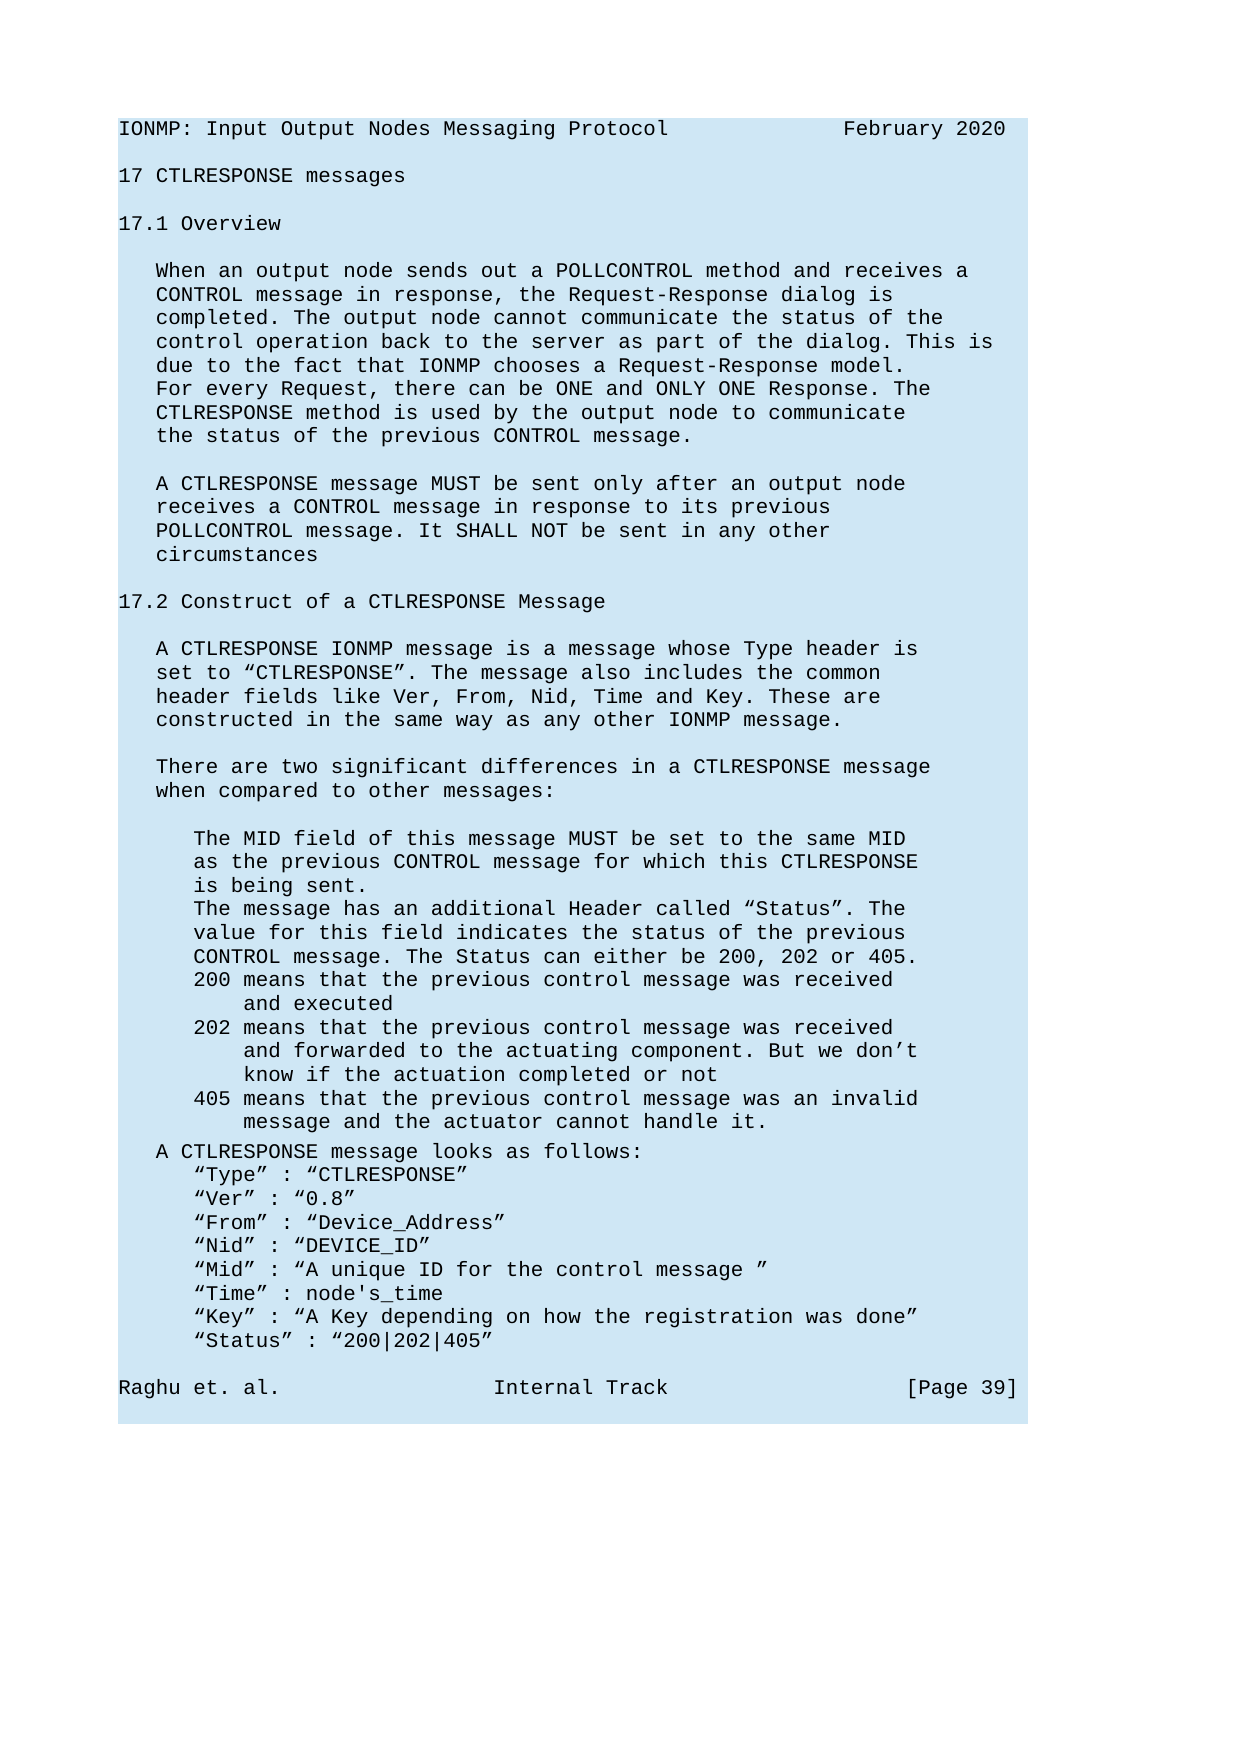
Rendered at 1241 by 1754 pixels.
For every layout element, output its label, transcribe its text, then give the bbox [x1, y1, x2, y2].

text “Mid” : “A unique ID for the control message ” [118, 1259, 1028, 1283]
text is being sent. [118, 875, 1028, 898]
text “Type” : “CTLRESPONSE” [118, 1164, 1028, 1188]
text 17 CTLRESPONSE messages [118, 165, 1028, 189]
text “Time” : node's_time [118, 1283, 1028, 1306]
text There are two significant differences in a CTLRESPONSE message when compared to other messages: [118, 757, 1028, 804]
text A CTLRESPONSE message MUST be sent only after an output node receives a CONTROL message in response to its previous POLLCONTROL message. It SHALL NOT be sent in any other circumstances [118, 473, 1028, 567]
text The message has an additional Header called “Status”. The value for this field indicates the status of the previous CONTROL message. The Status can either be 200, 202 or 405. 200 means that the previous control message was received and executed [118, 898, 1028, 1017]
text “Nid” : “DEVICE_ID” [118, 1235, 1028, 1259]
text A CTLRESPONSE message looks as follows: [118, 1135, 1028, 1164]
text For every Request, there can be ONE and ONLY ONE Response. The CTLRESPONSE method is used by the output node to communicate the status of the previous CONTROL message. [118, 378, 1028, 449]
text The MID field of this message MUST be set to the same MID [118, 827, 1028, 851]
list constructed in the same way as any other IONMP message. [118, 709, 1028, 733]
text 17.1 Overview [118, 213, 1028, 236]
text “From” : “Device_Address” [118, 1212, 1028, 1235]
text 202 means that the previous control message was received and forwarded to the actuating component. But we don’t know if the actuation completed or not [118, 1017, 1028, 1088]
list A CTLRESPONSE IONMP message is a message whose Type header is set to “CTLRESPONSE”. The message also includes the common header fields like Ver, From, Nid, Time and Key. These are [118, 638, 1028, 709]
text “Ver” : “0.8” [118, 1188, 1028, 1212]
text control operation back to the server as part of the dialog. This is due to the fact that IONMP chooses a Request-Response model. [118, 331, 1028, 378]
text IONMP: Input Output Nodes Messaging Protocol February 2020 [118, 118, 1028, 142]
text 405 means that the previous control message was an invalid message and the actuator cannot handle it. [118, 1088, 1028, 1135]
text 17.2 Construct of a CTLRESPONSE Message [118, 567, 1028, 615]
text “Key” : “A Key depending on how the registration was done” “Status” : “200|202|405” [118, 1306, 1028, 1354]
text as the previous CONTROL message for which this CTLRESPONSE [118, 851, 1028, 875]
text When an output node sends out a POLLCONTROL method and receives a CONTROL message in response, the Request-Response dialog is completed. The output node cannot communicate the status of the [118, 260, 1028, 331]
text Raghu et. al. Internal Track [Page 39] [118, 1377, 1028, 1401]
